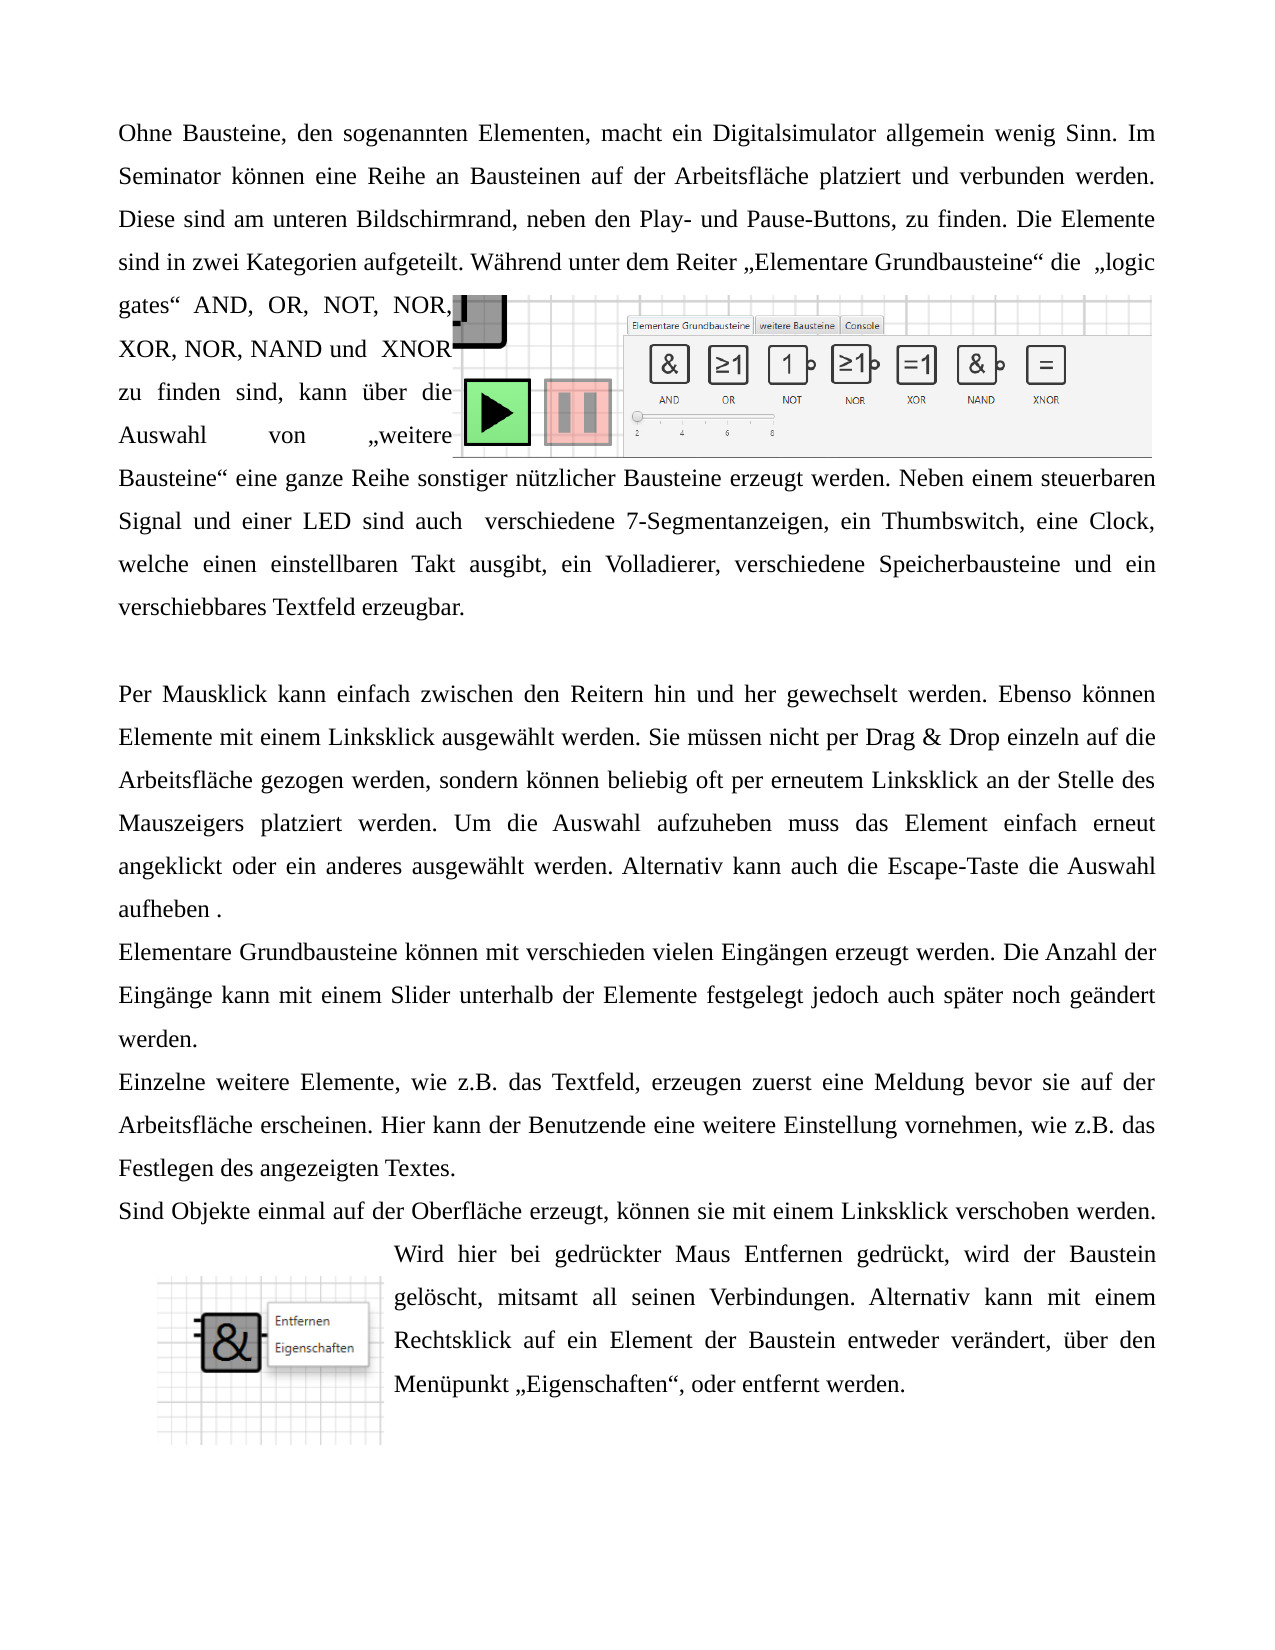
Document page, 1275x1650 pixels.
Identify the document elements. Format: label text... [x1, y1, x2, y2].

text Einzelne weitere Elemente, wie z.B. das Textfeld, erzeugen zuerst eine Meldung bevor sie auf der Arbeitsfläche erscheinen. Hier kann der Benutzende eine weitere Einstellung vornehmen, wie z.B. das Festlegen des angezeigten Textes. [118, 1067, 1157, 1182]
text Elementare Grundbausteine können mit verschieden vielen Eingängen erzeugt werden. Die Anzahl der Eingänge kann mit einem Slider unterhalb der Elemente festgelegt jedoch auch später noch geändert werden. [118, 937, 1157, 1052]
text Ohne Bausteine, den sogenannten Elementen, macht ein Digitalsimulator allgemein wenig Sinn. Im Seminator können eine Reihe an Bausteinen auf der Arbeitsfläche platziert und verbunden werden. Diese sind am unteren Bildschirmrand, neben den Play- und Pause-Buttons, zu finden. Die Elemente sind in zwei Kategorien aufgeteilt. Während unter dem Reiter „Elementare Grundbausteine“ die „logic gates“ AND, OR, NOT, NOR, XOR, NOR, NAND und XNOR zu finden sind, kann über die Auswahl von „weitere Bausteine“ eine ganze Reihe sonstiger nützlicher Bausteine erzeugt werden. Neben einem steuerbaren Signal und einer LED sind auch verschiedene 7-Segmentanzeigen, ein Thumbswitch, eine Clock, welche einen einstellbaren Takt ausgibt, ein Volladierer, verschiedene Speicherbausteine und ein verschiebbares Textfeld erzeugbar. [118, 118, 1157, 621]
text Sind Objekte einmal auf der Oberfläche erzeugt, können sie mit einem Linksklick verschoben werden. Wird hier bei gedrückter Maus Entfernen gedrückt, wird der Baustein gelöscht, mitsamt all seinen Verbindungen. Alternativ kann mit einem Rechtsklick auf ein Element der Baustein entweder verändert, über den Menüpunkt „Eigenschaften“, oder entfernt werden. [118, 1196, 1157, 1397]
picture [452, 295, 1152, 458]
picture [157, 1276, 385, 1445]
text Per Mausklick kann einfach zwischen den Reitern hin und her gewechselt werden. Ebenso können Elemente mit einem Linksklick ausgewählt werden. Sie müssen nicht per Drag & Drop einzeln auf die Arbeitsfläche gezogen werden, sondern können beliebig oft per erneutem Linksklick an der Stelle des Mauszeigers platziert werden. Um die Auswahl aufzuheben muss das Element einfach erneut angeklickt oder ein anderes ausgewählt werden. Alternativ kann auch die Escape-Taste die Auswahl aufheben . [118, 679, 1157, 923]
